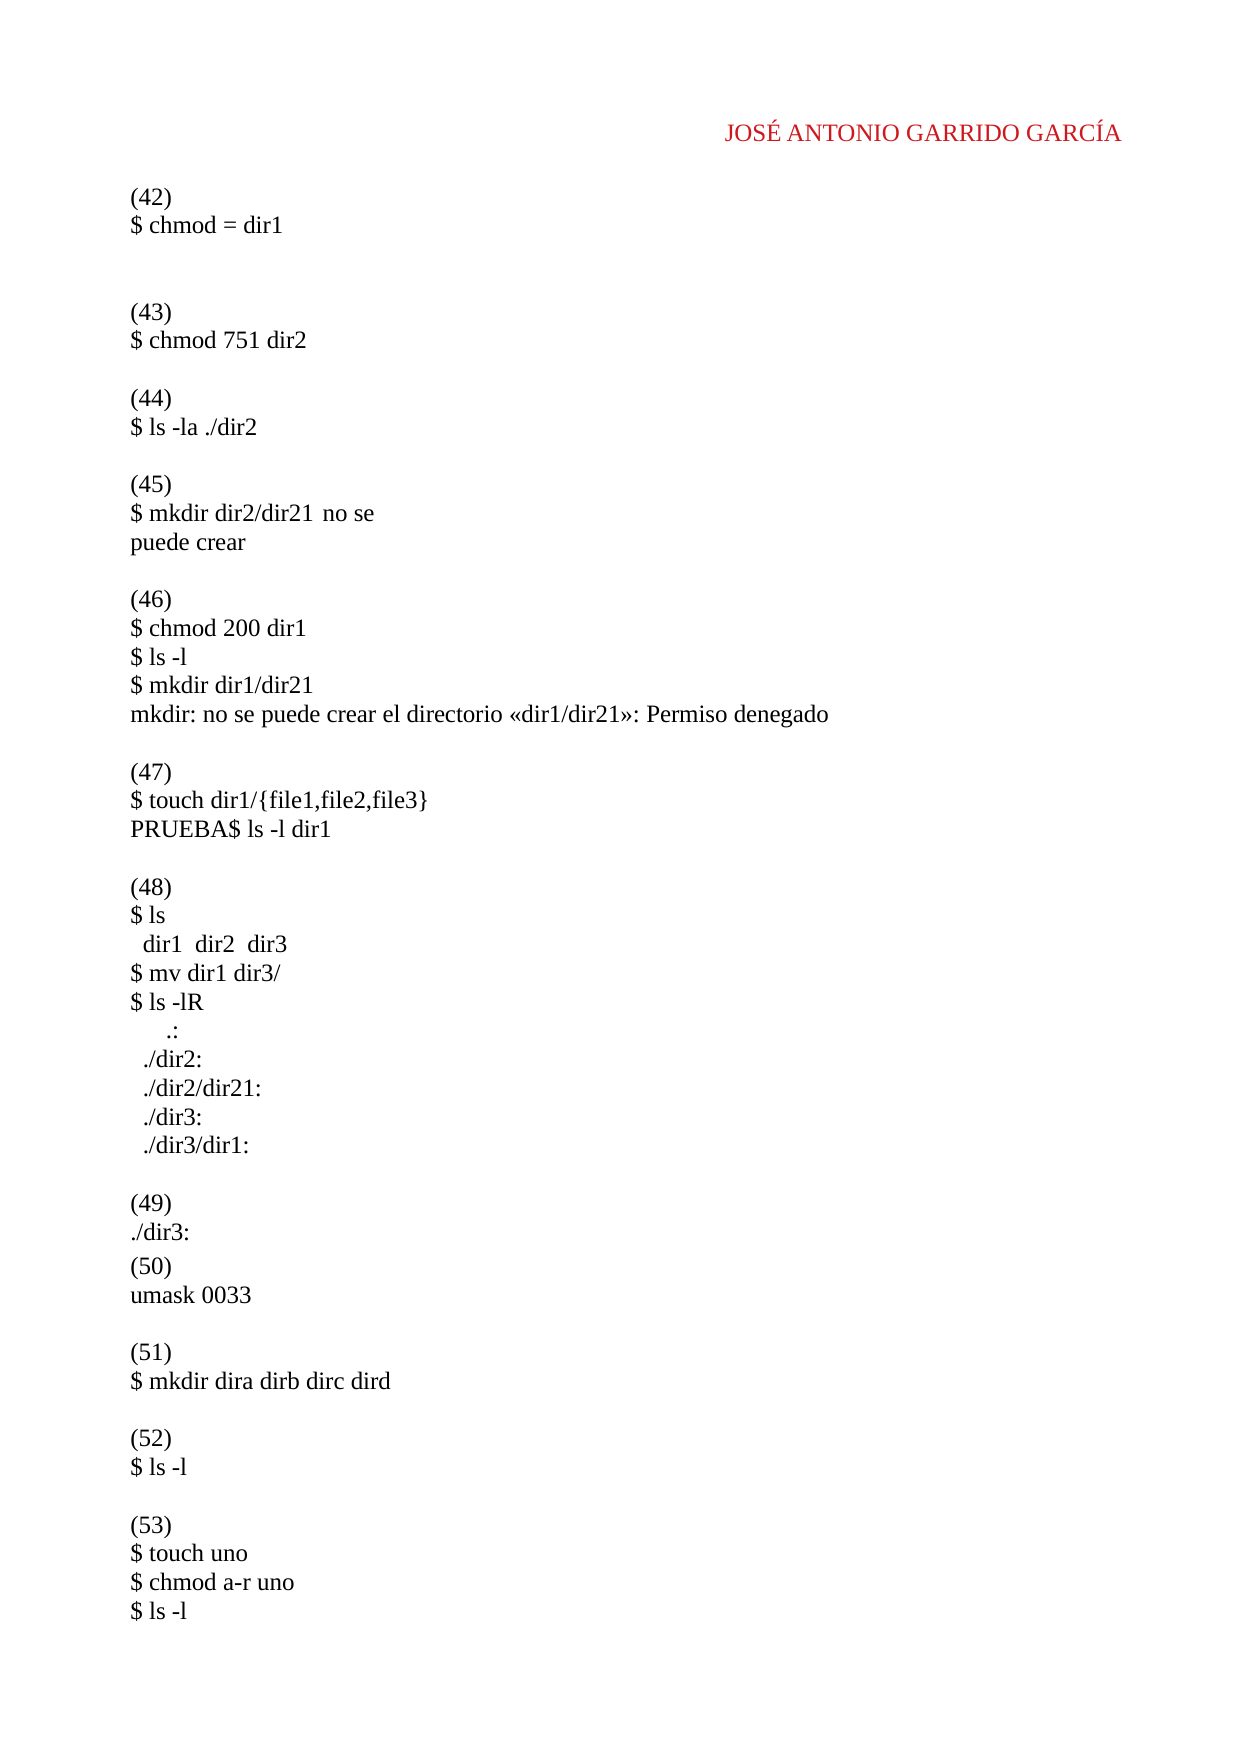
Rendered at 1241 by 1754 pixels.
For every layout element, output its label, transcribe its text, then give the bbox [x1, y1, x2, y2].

text (48) [130, 872, 1122, 900]
text $ chmod a-r uno [130, 1567, 1122, 1596]
text $ chmod 200 dir1 [130, 613, 1122, 642]
text $ mkdir dira dirb dirc dird [130, 1366, 1122, 1395]
text (52) [130, 1423, 1122, 1452]
text $ touch dir1/{file1,file2,file3} [130, 785, 1122, 814]
text $ mkdir dir1/dir21 [130, 670, 1122, 699]
text $ mkdir dir2/dir21 no se puede crear [130, 498, 381, 555]
text $ ls -l [130, 1452, 1122, 1481]
text ./dir3: [143, 1102, 1122, 1130]
text (50) [130, 1251, 1122, 1280]
text $ ls -lR [130, 987, 1122, 1015]
text $ mv dir1 dir3/ [130, 958, 1122, 987]
text (44) [130, 383, 1122, 412]
text $ touch uno [130, 1538, 1122, 1567]
text (46) [130, 584, 1122, 613]
text dir1 dir2 dir3 [143, 929, 1122, 958]
text $ chmod = dir1 [130, 210, 1122, 239]
text ./dir2/dir21: [143, 1073, 1122, 1102]
text ./dir3: [130, 1217, 1122, 1245]
text (51) [130, 1337, 1122, 1366]
text (45) [130, 469, 1122, 498]
text umask 0033 [130, 1280, 1122, 1308]
text (42) [130, 182, 1122, 210]
text (53) [130, 1510, 1122, 1538]
text $ ls -l [130, 642, 1122, 670]
text (43) [130, 297, 1122, 325]
text $ ls -l [130, 1596, 1122, 1625]
text $ chmod 751 dir2 [130, 325, 1122, 354]
text .: [118, 1015, 226, 1044]
text (49) [130, 1188, 1122, 1217]
text ./dir3/dir1: [130, 1130, 1122, 1159]
text ./dir2: [143, 1044, 1122, 1073]
text $ ls [130, 900, 1122, 929]
text $ ls -la ./dir2 [130, 412, 1122, 440]
text mkdir: no se puede crear el directorio «dir1/dir21»: Permiso denegado [130, 699, 1122, 728]
text PRUEBA$ ls -l dir1 [130, 814, 1122, 843]
text (47) [130, 757, 1122, 785]
